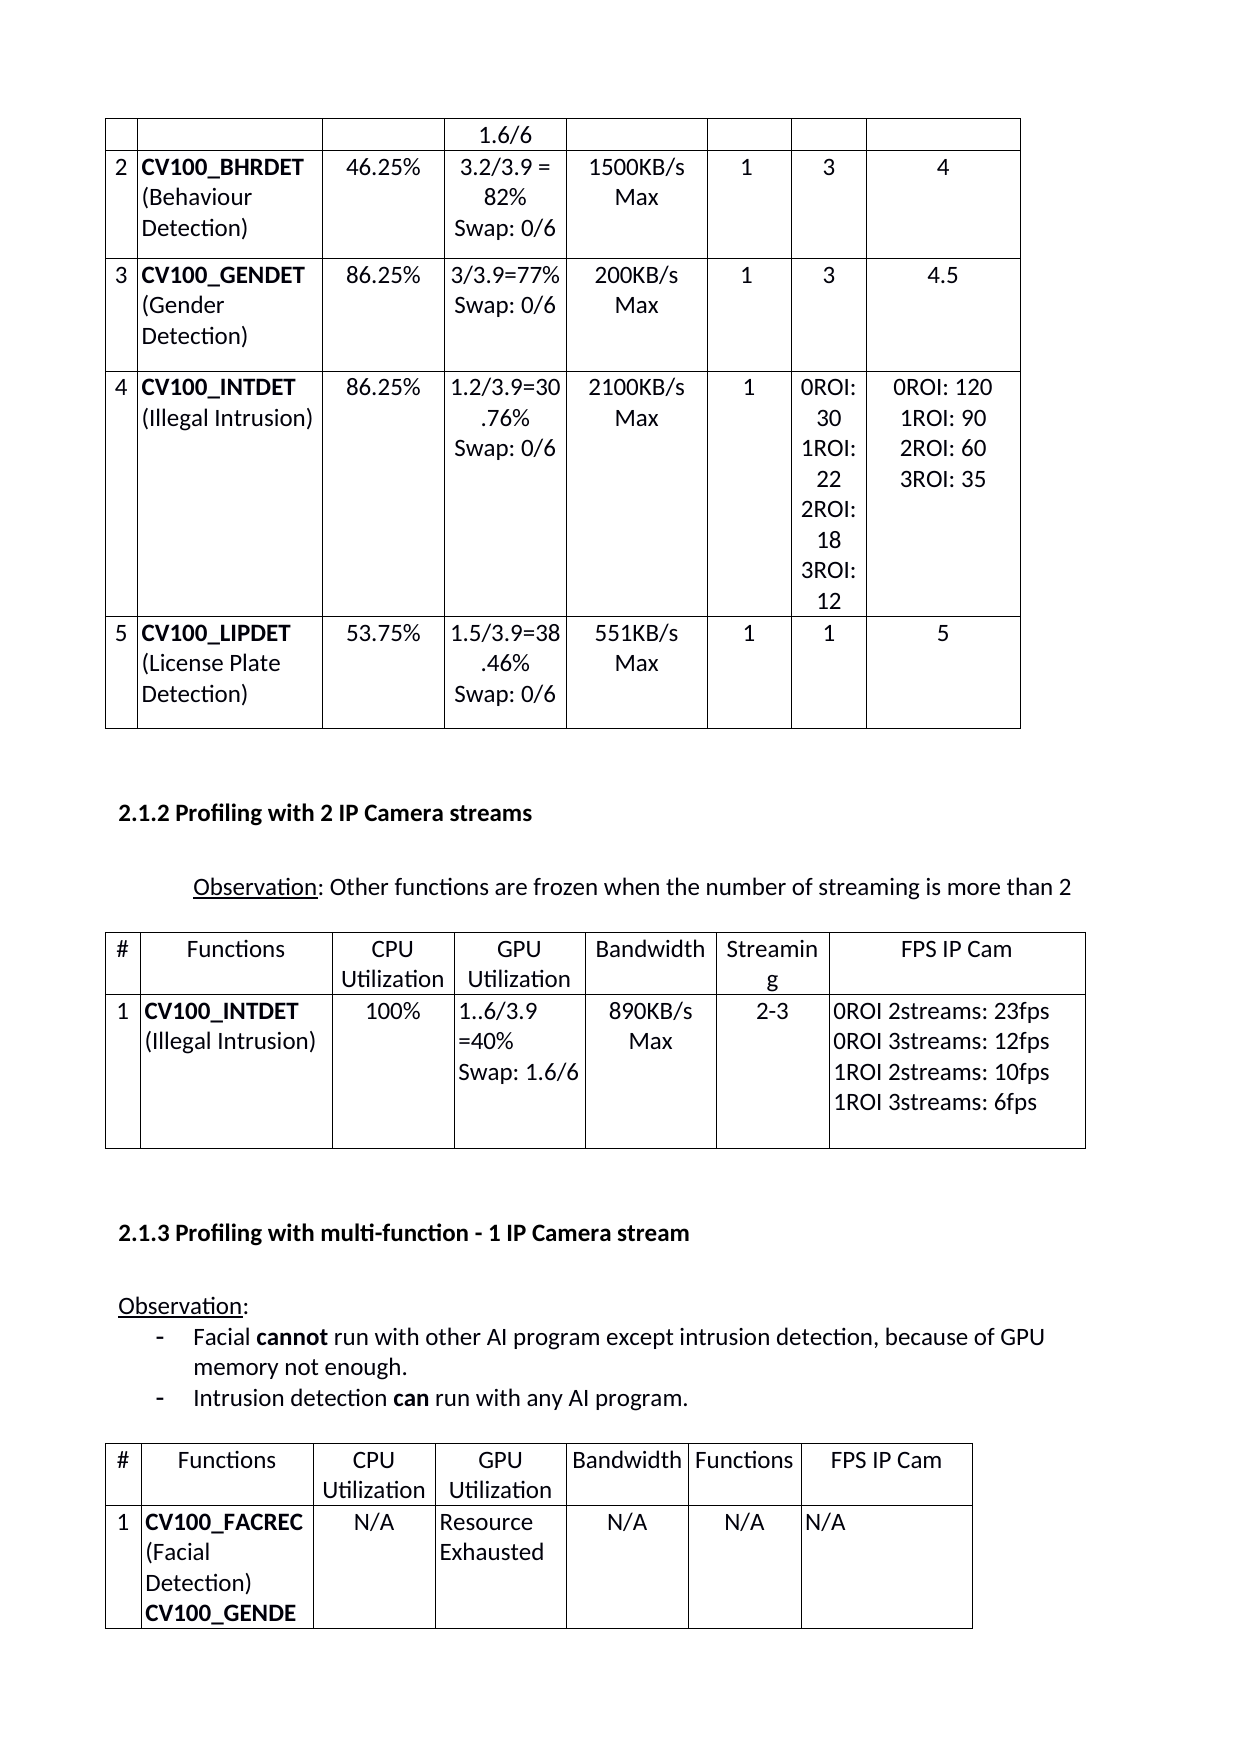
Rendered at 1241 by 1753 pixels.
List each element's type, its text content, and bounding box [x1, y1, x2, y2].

table_header # [106, 933, 140, 994]
table_cell 1500KB/s Max [567, 151, 707, 258]
table_cell [867, 119, 1020, 150]
table_cell 86.25% [323, 372, 444, 616]
table_cell 1 [106, 995, 140, 1148]
table_header CPU Utilization [333, 933, 454, 994]
table_cell [708, 119, 791, 150]
list Facial cannot run with other AI program except intrusion detection, because of GPU memory not enough. [156, 1321, 1122, 1382]
table_cell CV100_INTDET (Illegal Intrusion) [138, 372, 322, 616]
table_cell 1 [708, 259, 791, 371]
table_cell 1 [708, 372, 791, 616]
table_header Bandwidth [567, 1444, 688, 1505]
table_cell [106, 119, 137, 150]
table_cell 46.25% [323, 151, 444, 258]
table_cell 1.5/3.9=38.46% Swap: 0/6 [445, 617, 566, 728]
table_cell 200KB/s Max [567, 259, 707, 371]
table_cell 551KB/s Max [567, 617, 707, 728]
table_cell 5 [867, 617, 1020, 728]
table_cell 3 [792, 259, 866, 371]
table_header FPS IP Cam [802, 1444, 972, 1505]
table_header FPS IP Cam [830, 933, 1085, 994]
table_cell 4 [106, 372, 137, 616]
table_header # [106, 1444, 141, 1505]
table_cell [567, 119, 707, 150]
table_cell 2-3 [717, 995, 829, 1148]
table_cell 0ROI 2streams: 23fps 0ROI 3streams: 12fps 1ROI 2streams: 10fps 1ROI 3streams: 6fps [830, 995, 1085, 1148]
table_cell CV100_GENDET (Gender Detection) [138, 259, 322, 371]
table_cell 53.75% [323, 617, 444, 728]
table_cell 1.2/3.9=30.76% Swap: 0/6 [445, 372, 566, 616]
table_cell 3/3.9=77% Swap: 0/6 [445, 259, 566, 371]
table_cell CV100_INTDET (Illegal Intrusion) [141, 995, 332, 1148]
table_cell 0ROI: 30 1ROI: 22 2ROI: 18 3ROI: 12 [792, 372, 866, 616]
table_cell 2100KB/s Max [567, 372, 707, 616]
table_cell 0ROI: 120 1ROI: 90 2ROI: 60 3ROI: 35 [867, 372, 1020, 616]
table_cell [792, 119, 866, 150]
table_cell 1 [106, 1506, 141, 1628]
table_cell 100% [333, 995, 454, 1148]
table_cell 4 [867, 151, 1020, 258]
table_cell [323, 119, 444, 150]
table_cell N/A [802, 1506, 972, 1628]
table_cell N/A [567, 1506, 688, 1628]
table_header GPU Utilization [455, 933, 585, 994]
table_header Functions [689, 1444, 801, 1505]
subtitle 2.1.2 Profiling with 2 IP Camera streams [118, 797, 1122, 828]
table_cell 86.25% [323, 259, 444, 371]
table_cell 2 [106, 151, 137, 258]
table_header Functions [142, 1444, 313, 1505]
table_header CPU Utilization [314, 1444, 435, 1505]
table_cell 1 [792, 617, 866, 728]
table_cell 1 [708, 617, 791, 728]
table_cell CV100_LIPDET (License Plate Detection) [138, 617, 322, 728]
table_cell 3 [792, 151, 866, 258]
table_header GPU Utilization [436, 1444, 566, 1505]
table_cell 1 [708, 151, 791, 258]
table_cell N/A [689, 1506, 801, 1628]
table_header Bandwidth [586, 933, 716, 994]
table_cell 3 [106, 259, 137, 371]
subtitle 2.1.3 Profiling with multi-function - 1 IP Camera stream [118, 1217, 1122, 1247]
table_cell N/A [314, 1506, 435, 1628]
table_cell 3.2/3.9 = 82% Swap: 0/6 [445, 151, 566, 258]
table_cell [138, 119, 322, 150]
table_cell 5 [106, 617, 137, 728]
table_cell 890KB/s Max [586, 995, 716, 1148]
table_cell Resource Exhausted [436, 1506, 566, 1628]
table_header Functions [141, 933, 332, 994]
table_cell 1..6/3.9 =40% Swap: 1.6/6 [455, 995, 585, 1148]
table_cell CV100_BHRDET (Behaviour Detection) [138, 151, 322, 258]
table_cell 4.5 [867, 259, 1020, 371]
text Observation: Other functions are frozen when the number of streaming is more than 2 [118, 871, 1122, 901]
table_cell CV100_FACREC (Facial Detection) CV100_GENDE [142, 1506, 313, 1628]
list Intrusion detection can run with any AI program. [156, 1382, 1122, 1412]
table_cell 1.6/6 [445, 119, 566, 150]
table_header Streaming [717, 933, 829, 994]
text Observation: [118, 1290, 1122, 1321]
